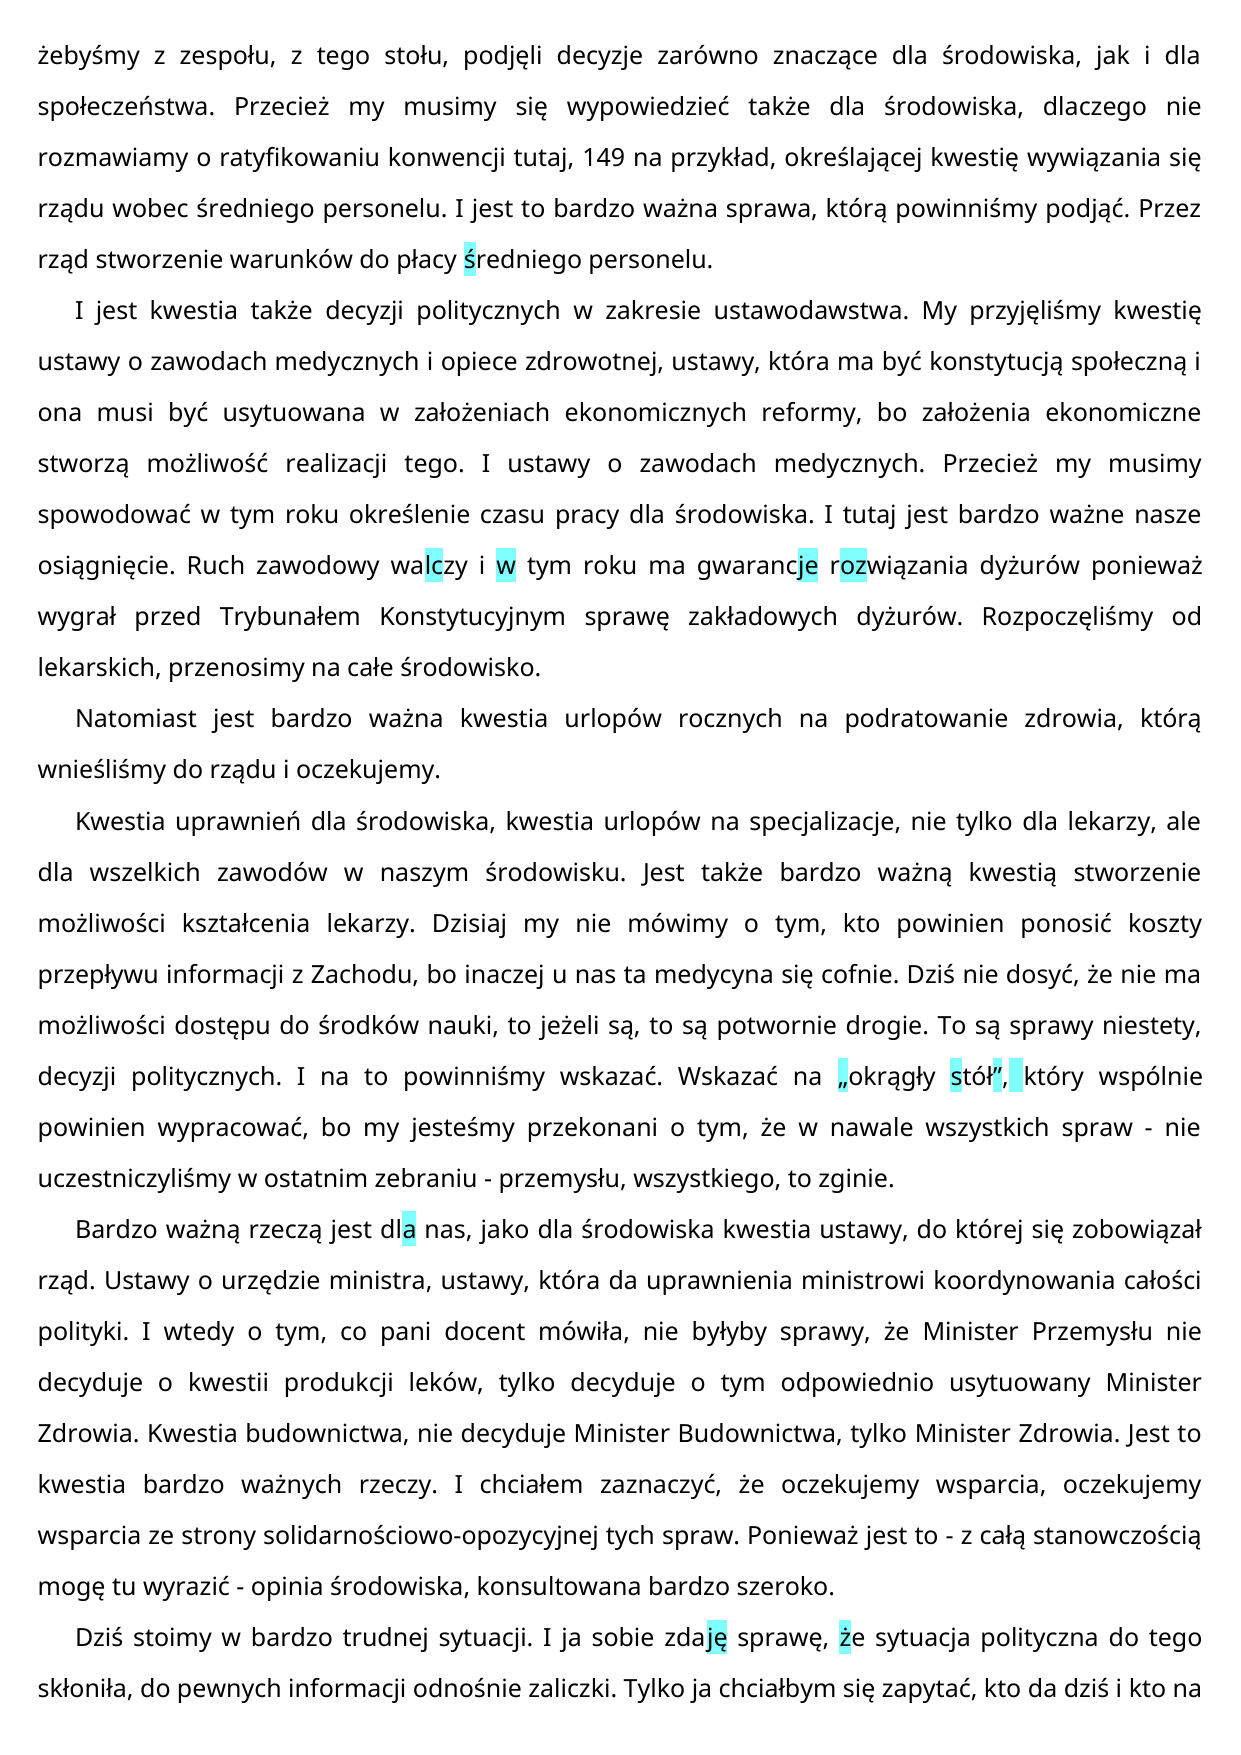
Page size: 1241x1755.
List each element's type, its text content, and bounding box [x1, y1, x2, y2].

text I jest kwestia także decyzji politycznych w zakresie ustawodawstwa. My przyjęliśmy kwestię ustawy o zawodach medycznych i opiece zdrowotnej, ustawy, która ma być konstytucją społeczną i ona musi być usytuowana w założeniach ekonomicznych reformy, bo założenia ekonomiczne stworzą możliwość realizacji tego. I ustawy o zawodach medycznych. Przecież my musimy spowodować w tym roku określenie czasu pracy dla środowiska. I tutaj jest bardzo ważne nasze osiągnięcie. Ruch zawodowy walczy i w tym roku ma gwarancje rozwiązania dyżurów ponieważ wygrał przed Trybunałem Konstytucyjnym sprawę zakładowych dyżurów. Rozpoczęliśmy od lekarskich, przenosimy na całe środowisko. [37, 293, 1203, 684]
text Dziś stoimy w bardzo trudnej sytuacji. I ja sobie zdaję sprawę, że sytuacja polityczna do tego skłoniła, do pewnych informacji odnośnie zaliczki. Tylko ja chciałbym się zapytać, kto da dziś i kto na [37, 1620, 1203, 1705]
text żebyśmy z zespołu, z tego stołu, podjęli decyzje zarówno znaczące dla środowiska, jak i dla społeczeństwa. Przecież my musimy się wypowiedzieć także dla środowiska, dlaczego nie rozmawiamy o ratyfikowaniu konwencji tutaj, 149 na przykład, określającej kwestię wywiązania się rządu wobec średniego personelu. I jest to bardzo ważna sprawa, którą powinniśmy podjąć. Przez rząd stworzenie warunków do płacy średniego personelu. [37, 37, 1203, 276]
text Natomiast jest bardzo ważna kwestia urlopów rocznych na podratowanie zdrowia, którą wnieśliśmy do rządu i oczekujemy. [37, 701, 1203, 786]
text Kwestia uprawnień dla środowiska, kwestia urlopów na specjalizacje, nie tylko dla lekarzy, ale dla wszelkich zawodów w naszym środowisku. Jest także bardzo ważną kwestią stworzenie możliwości kształcenia lekarzy. Dzisiaj my nie mówimy o tym, kto powinien ponosić koszty przepływu informacji z Zachodu, bo inaczej u nas ta medycyna się cofnie. Dziś nie dosyć, że nie ma możliwości dostępu do środków nauki, to jeżeli są, to są potwornie drogie. To są sprawy niestety, decyzji politycznych. I na to powinniśmy wskazać. Wskazać na „okrągły stół”, który wspólnie powinien wypracować, bo my jesteśmy przekonani o tym, że w nawale wszystkich spraw - nie uczestniczyliśmy w ostatnim zebraniu - przemysłu, wszystkiego, to zginie. [37, 803, 1203, 1194]
text Bardzo ważną rzeczą jest dla nas, jako dla środowiska kwestia ustawy, do której się zobowiązał rząd. Ustawy o urzędzie ministra, ustawy, która da uprawnienia ministrowi koordynowania całości polityki. I wtedy o tym, co pani docent mówiła, nie byłyby sprawy, że Minister Przemysłu nie decyduje o kwestii produkcji leków, tylko decyduje o tym odpowiednio usytuowany Minister Zdrowia. Kwestia budownictwa, nie decyduje Minister Budownictwa, tylko Minister Zdrowia. Jest to kwestia bardzo ważnych rzeczy. I chciałem zaznaczyć, że oczekujemy wsparcia, oczekujemy wsparcia ze strony solidarnościowo-opozycyjnej tych spraw. Ponieważ jest to - z całą stanowczością mogę tu wyrazić - opinia środowiska, konsultowana bardzo szeroko. [37, 1211, 1203, 1603]
